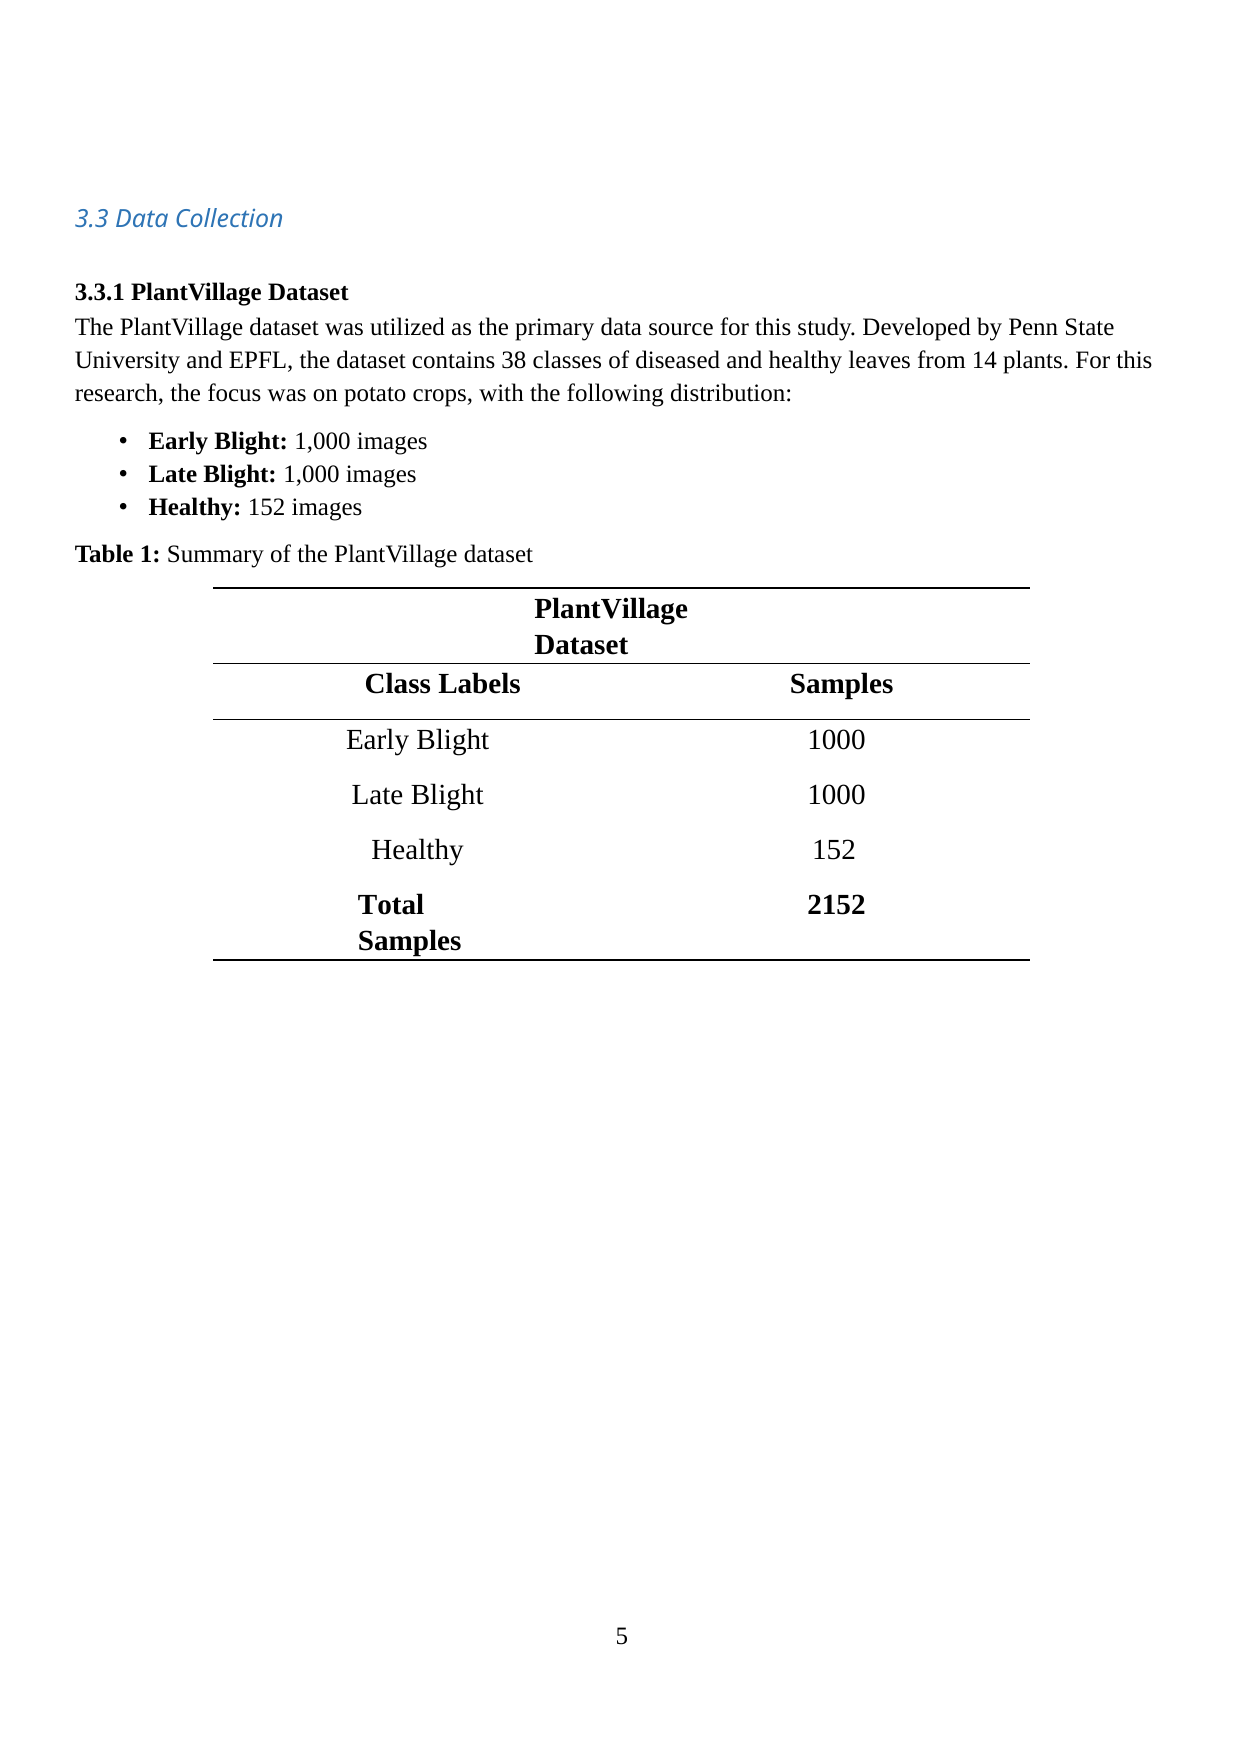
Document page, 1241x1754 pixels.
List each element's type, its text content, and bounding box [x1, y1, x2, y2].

table_cell 152 [790, 830, 1030, 885]
table_cell 1000 [790, 775, 1030, 830]
table_header [213, 589, 534, 663]
table_cell [534, 720, 789, 775]
text Table 1: Summary of the PlantVillage dataset [74, 539, 1169, 568]
subtitle 3.3 Data Collection [74, 201, 1169, 235]
list Healthy: 152 images [119, 492, 1169, 521]
table_cell 1000 [790, 720, 1030, 775]
table_cell Early Blight [213, 720, 534, 775]
table_cell [534, 775, 789, 830]
subtitle 3.3.1 PlantVillage Dataset [74, 277, 1169, 306]
text The PlantVillage dataset was utilized as the primary data source for this study. Developed by Penn State University and EPFL, the dataset contains 38 classes of diseased and healthy leaves from 14 plants. For this research, the focus was on potato crops, with the following distribution: [74, 312, 1169, 407]
table_header PlantVillage Dataset [534, 589, 789, 663]
list Early Blight: 1,000 images [119, 426, 1169, 454]
table_cell Late Blight [213, 775, 534, 830]
table_cell [534, 885, 789, 959]
table_cell 2152 [790, 885, 1030, 959]
table_cell [534, 664, 789, 719]
table_cell Samples [790, 664, 1030, 719]
table_cell [534, 830, 789, 885]
table_cell Total Samples [213, 885, 534, 959]
table_header [790, 589, 1030, 663]
list Late Blight: 1,000 images [119, 459, 1169, 488]
table_cell Class Labels [213, 664, 534, 719]
table_cell Healthy [213, 830, 534, 885]
